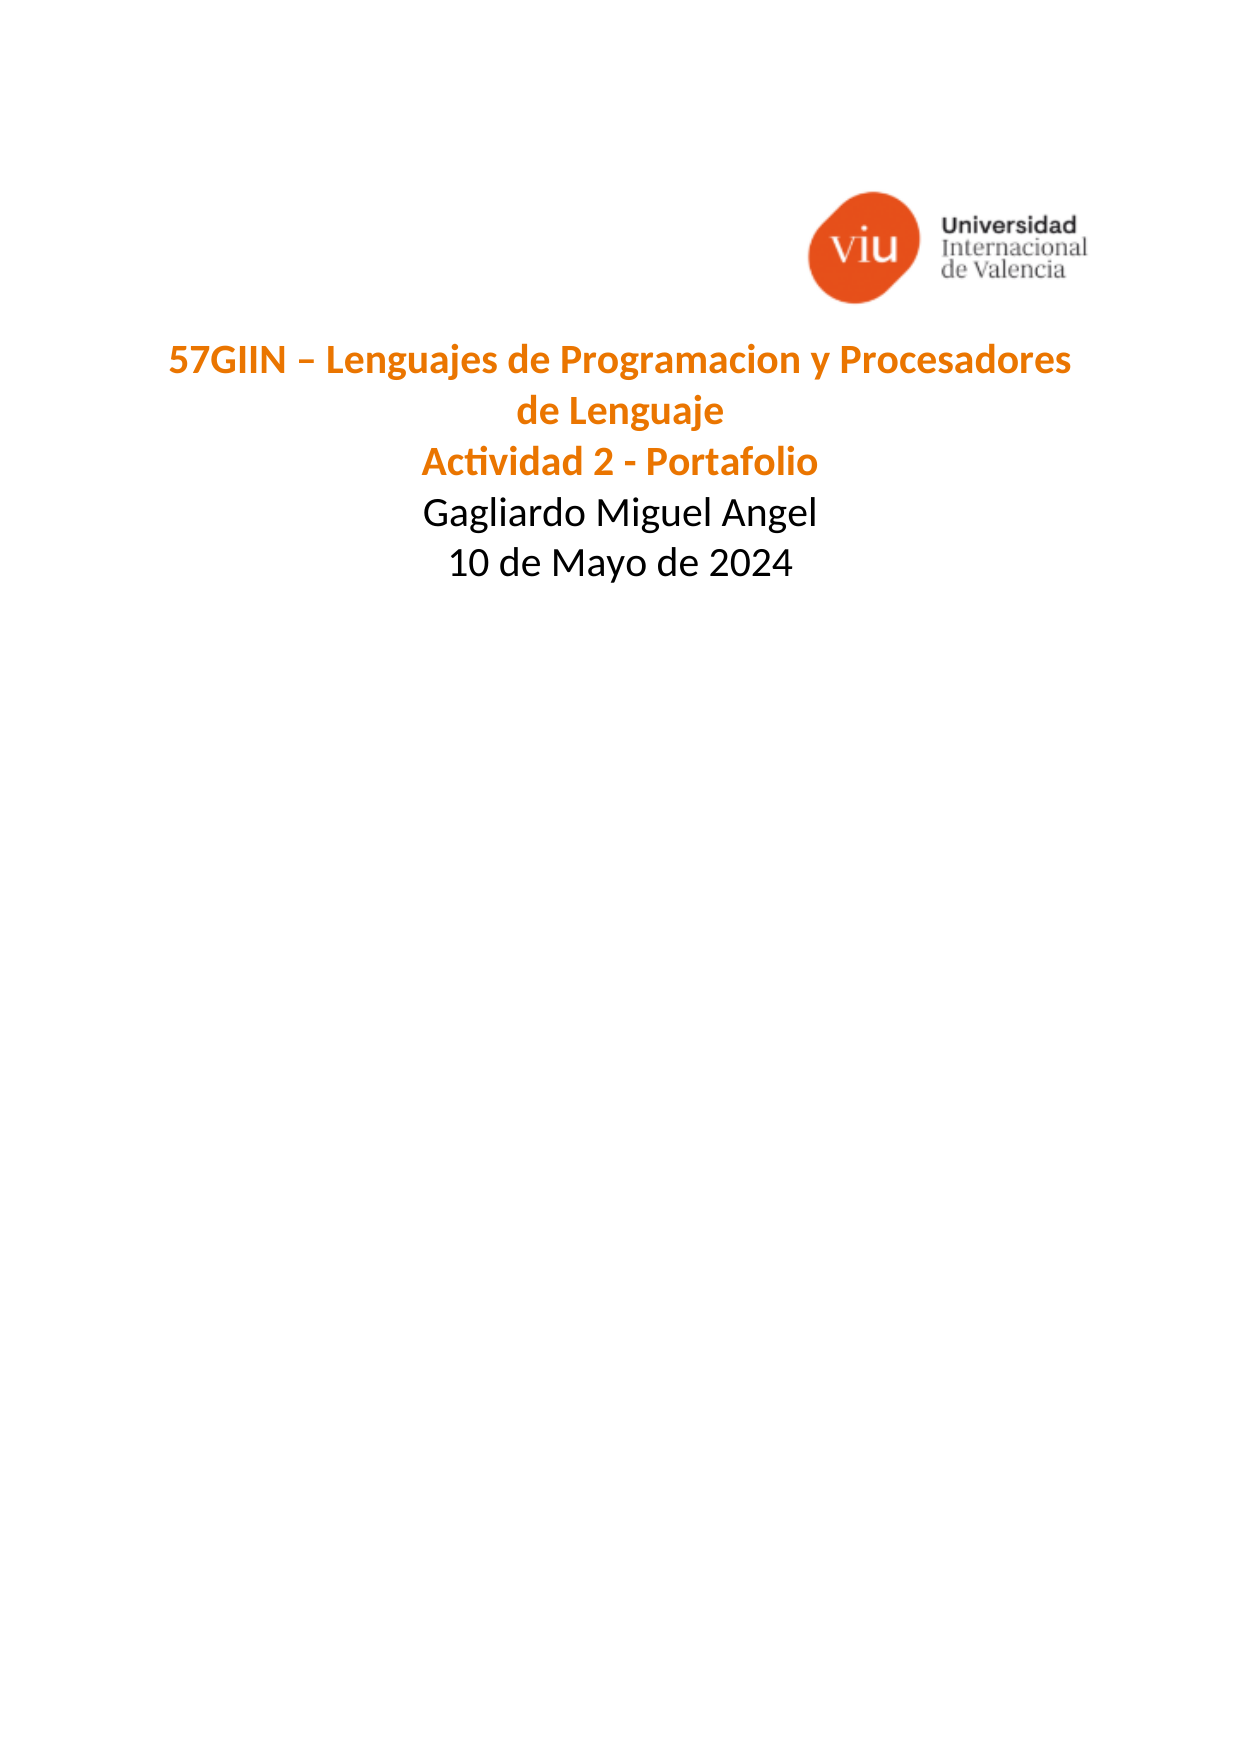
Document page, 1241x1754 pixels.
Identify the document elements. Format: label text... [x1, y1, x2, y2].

text Gagliardo Miguel Angel [150, 486, 1090, 536]
text 57GIIN – Lenguajes de Programacion y Procesadores de Lenguaje [150, 333, 1090, 435]
picture [805, 187, 1091, 309]
text 10 de Mayo de 2024 [150, 536, 1090, 587]
text Actividad 2 - Portafolio [150, 435, 1090, 486]
